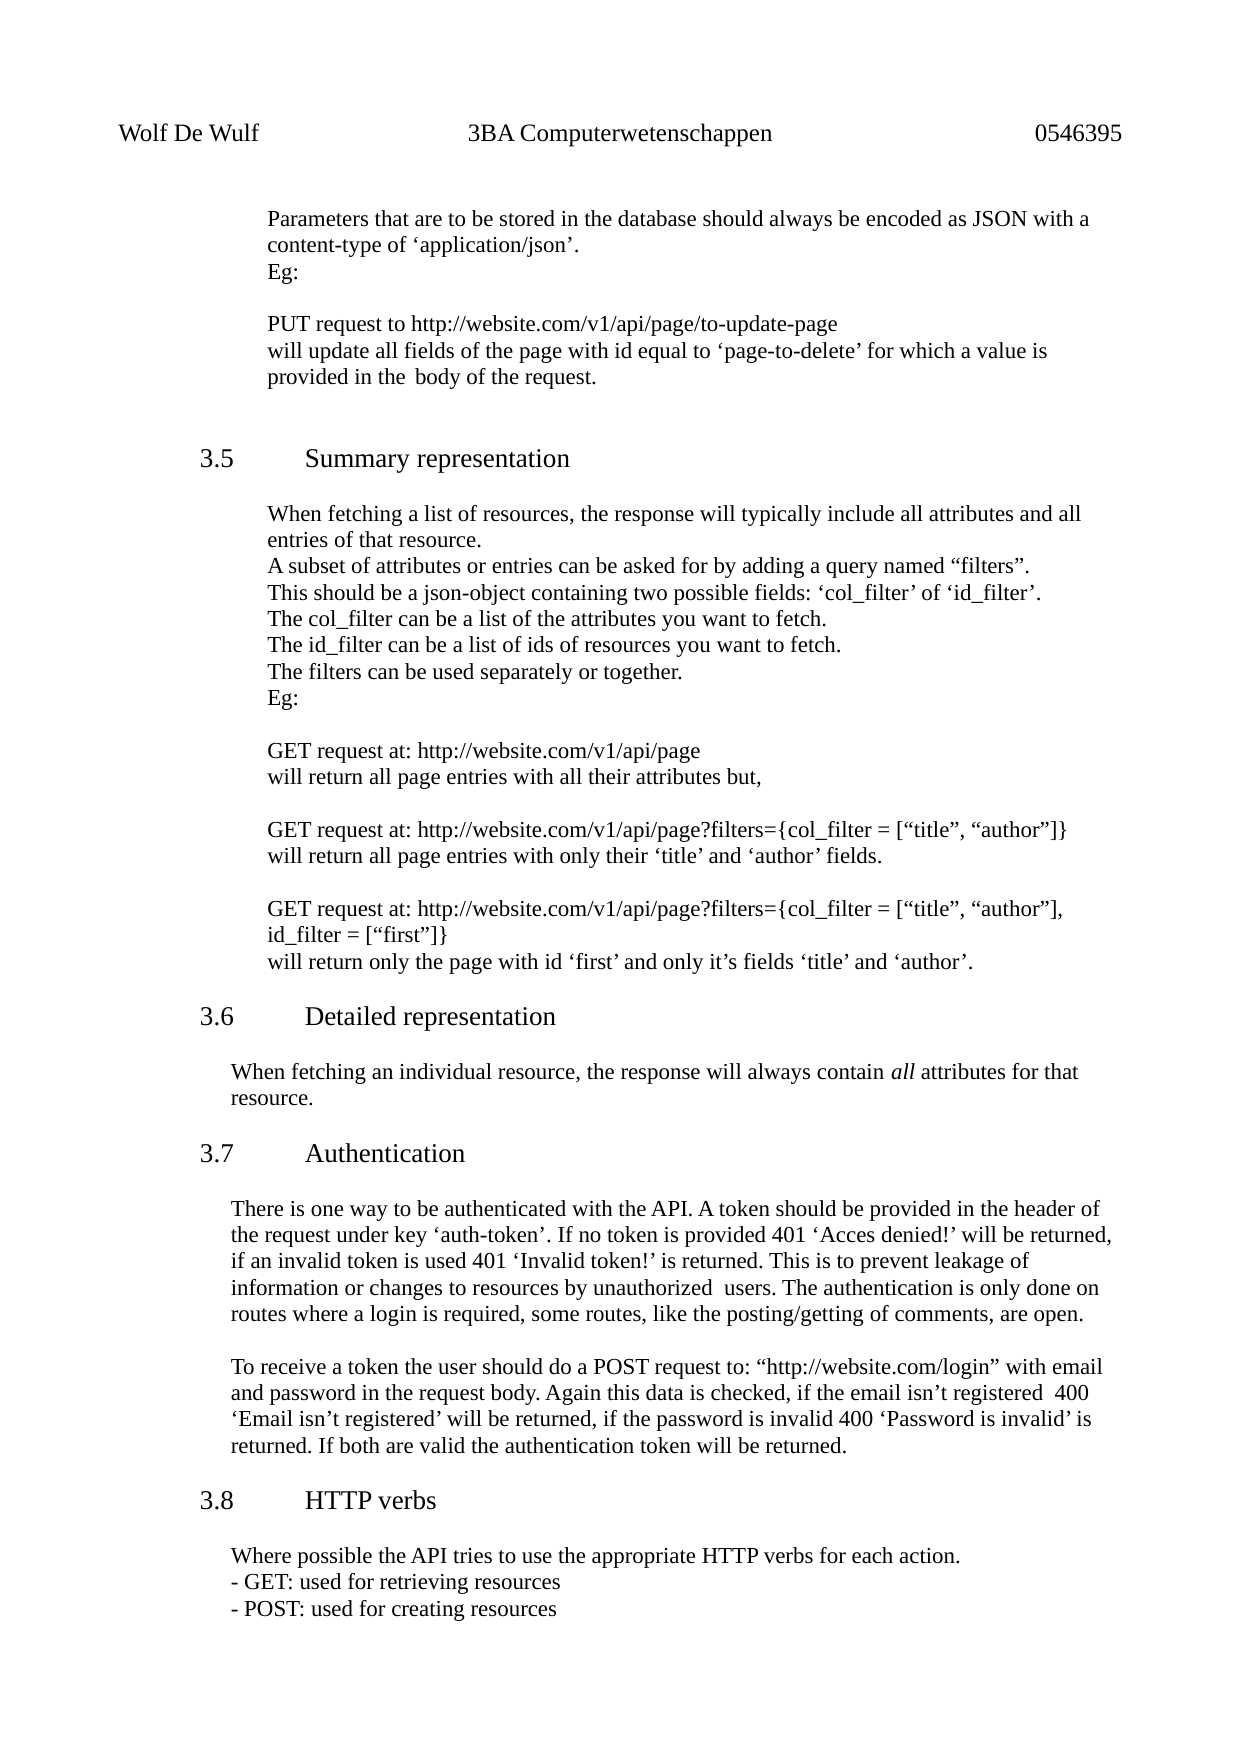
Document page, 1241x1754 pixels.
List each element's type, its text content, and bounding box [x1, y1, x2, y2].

list PUT request to http://website.com/v1/api/page/to-update-page [156, 311, 1122, 337]
list Parameters that are to be stored in the database should always be encoded as JSON with a content-type of ‘application/json’. [156, 205, 1122, 258]
list will return only the page with id ‘first’ and only it’s fields ‘title’ and ‘author’. [156, 948, 1122, 974]
list GET request at: http://website.com/v1/api/page?filters={col_filter = [“title”, “author”], id_filter = [“first”]} [156, 895, 1122, 948]
list Eg: [156, 258, 1122, 284]
list HTTP verbs [193, 1484, 1122, 1516]
list When fetching a list of resources, the response will typically include all attributes and all entries of that resource. [156, 500, 1122, 552]
list - POST: used for creating resources [193, 1595, 1122, 1621]
list Summary representation [193, 442, 1122, 473]
list will update all fields of the page with id equal to ‘page-to-delete’ for which a value is provided in the body of the request. [156, 337, 1122, 389]
list will return all page entries with all their attributes but, [156, 763, 1122, 790]
list This should be a json-object containing two possible fields: ‘col_filter’ of ‘id_filter’. [156, 579, 1122, 605]
list A subset of attributes or entries can be asked for by adding a query named “filters”. [156, 552, 1122, 579]
list Eg: [156, 684, 1122, 711]
list GET request at: http://website.com/v1/api/page?filters={col_filter = [“title”, “author”]} [156, 816, 1122, 842]
list GET request at: http://website.com/v1/api/page [156, 737, 1122, 763]
list - GET: used for retrieving resources [193, 1568, 1122, 1595]
list The col_filter can be a list of the attributes you want to fetch. [156, 605, 1122, 632]
list Where possible the API tries to use the appropriate HTTP verbs for each action. [193, 1542, 1122, 1568]
list To receive a token the user should do a POST request to: “http://website.com/login” with email and password in the request body. Again this data is checked, if the email isn’t registered 400 ‘Email isn’t registered’ will be returned, if the password is invalid 400 ‘Password is invalid’ is returned. If both are valid the authentication token will be returned. [193, 1353, 1122, 1458]
list Detailed representation [193, 1001, 1122, 1032]
list Authentication [193, 1137, 1122, 1168]
list will return all page entries with only their ‘title’ and ‘author’ fields. [156, 842, 1122, 869]
list The filters can be used separately or together. [156, 658, 1122, 684]
list When fetching an individual resource, the response will always contain all attributes for that resource. [193, 1058, 1122, 1111]
list There is one way to be authenticated with the API. A token should be provided in the header of the request under key ‘auth-token’. If no token is provided 401 ‘Acces denied!’ will be returned, if an invalid token is used 401 ‘Invalid token!’ is returned. This is to prevent leakage of information or changes to resources by unauthorized users. The authentication is only done on routes where a login is required, some routes, like the posting/getting of comments, are open. [193, 1194, 1122, 1326]
list The id_filter can be a list of ids of resources you want to fetch. [156, 632, 1122, 658]
